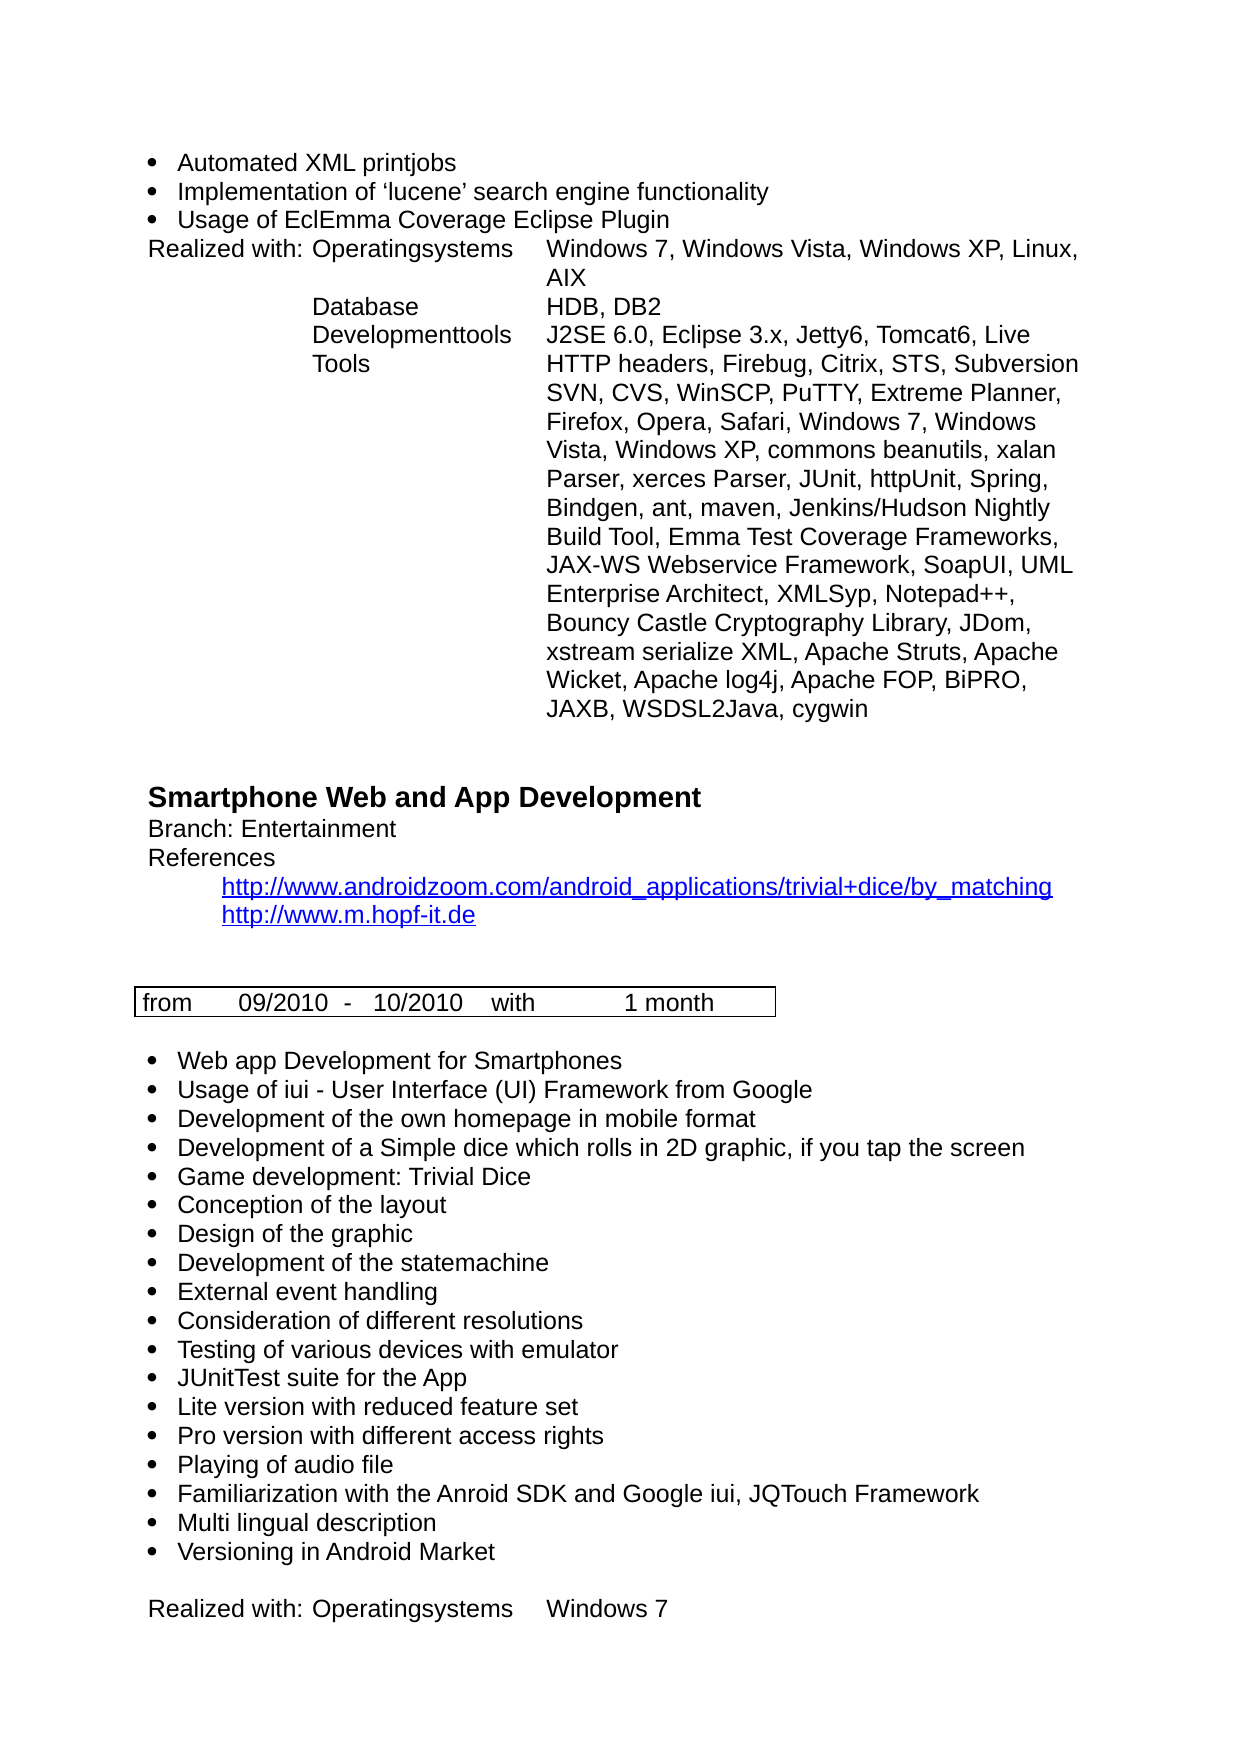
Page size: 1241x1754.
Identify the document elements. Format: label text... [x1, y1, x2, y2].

table_header Realized with: [145, 234, 309, 292]
table_cell Developmenttools Tools [309, 320, 543, 723]
list Versioning in Android Market [148, 1537, 1104, 1565]
table_header - [336, 988, 366, 1016]
text References http://www.androidzoom.com/android_applications/trivial+dice/by_matching [148, 843, 1104, 900]
table_header Windows 7, Windows Vista, Windows XP, Linux, AIX [543, 234, 1089, 292]
table_header 1 month [617, 988, 775, 1016]
list Pro version with different access rights [148, 1421, 1104, 1450]
list Game development: Trivial Dice [148, 1161, 1104, 1190]
list Design of the graphic [148, 1219, 1104, 1248]
list Development of the own homepage in mobile format [148, 1104, 1104, 1133]
table_header with [484, 988, 617, 1016]
table_cell [145, 292, 309, 320]
list Multi lingual description [148, 1508, 1104, 1537]
text http://www.m.hopf-it.de [148, 900, 1104, 929]
table_header Operatingsystems [309, 234, 543, 292]
list Consideration of different resolutions [148, 1306, 1104, 1334]
list Familiarization with the Anroid SDK and Google iui, JQTouch Framework [148, 1479, 1104, 1508]
table_cell [145, 320, 309, 723]
table_header Realized with: [145, 1594, 309, 1623]
list Development of a Simple dice which rolls in 2D graphic, if you tap the screen [148, 1133, 1104, 1161]
table_header Operatingsystems [309, 1594, 543, 1623]
list Conception of the layout [148, 1190, 1104, 1219]
list Web app Development for Smartphones [148, 1046, 1104, 1075]
list Automated XML printjobs [148, 148, 1104, 176]
table_header Windows 7 [543, 1594, 1089, 1623]
list Development of the statemachine [148, 1248, 1104, 1277]
table_cell J2SE 6.0, Eclipse 3.x, Jetty6, Tomcat6, Live HTTP headers, Firebug, Citrix, STS, Subversion SVN, CVS, WinSCP, PuTTY, Extreme Planner, Firefox, Opera, Safari, Windows 7, Windows Vista, Windows XP, commons beanutils, xalan Parser, xerces Parser, JUnit, httpUnit, Spring, Bindgen, ant, maven, Jenkins/Hudson Nightly Build Tool, Emma Test Coverage Frameworks, JAX-WS Webservice Framework, SoapUI, UML Enterprise Architect, XMLSyp, Notepad++, Bouncy Castle Cryptography Library, JDom, xstream serialize XML, Apache Struts, Apache Wicket, Apache log4j, Apache FOP, BiPRO, JAXB, WSDSL2Java, cygwin [543, 320, 1089, 723]
list Playing of audio file [148, 1450, 1104, 1479]
table_header 10/2010 [366, 988, 484, 1016]
list Usage of EclEmma Coverage Eclipse Plugin [148, 205, 1104, 234]
list Usage of iui - User Interface (UI) Framework from Google [148, 1075, 1104, 1104]
list Testing of various devices with emulator [148, 1334, 1104, 1363]
list External event handling [148, 1277, 1104, 1306]
table_header from [136, 988, 231, 1016]
list JUnitTest suite for the App [148, 1363, 1104, 1392]
table_header 09/2010 [231, 988, 336, 1016]
table_cell Database [309, 292, 543, 320]
list Implementation of ‘lucene’ search engine functionality [148, 176, 1104, 205]
text Branch: Entertainment [148, 814, 1104, 843]
table_cell HDB, DB2 [543, 292, 1089, 320]
list Lite version with reduced feature set [148, 1392, 1104, 1421]
text Smartphone Web and App Development [148, 780, 1104, 814]
